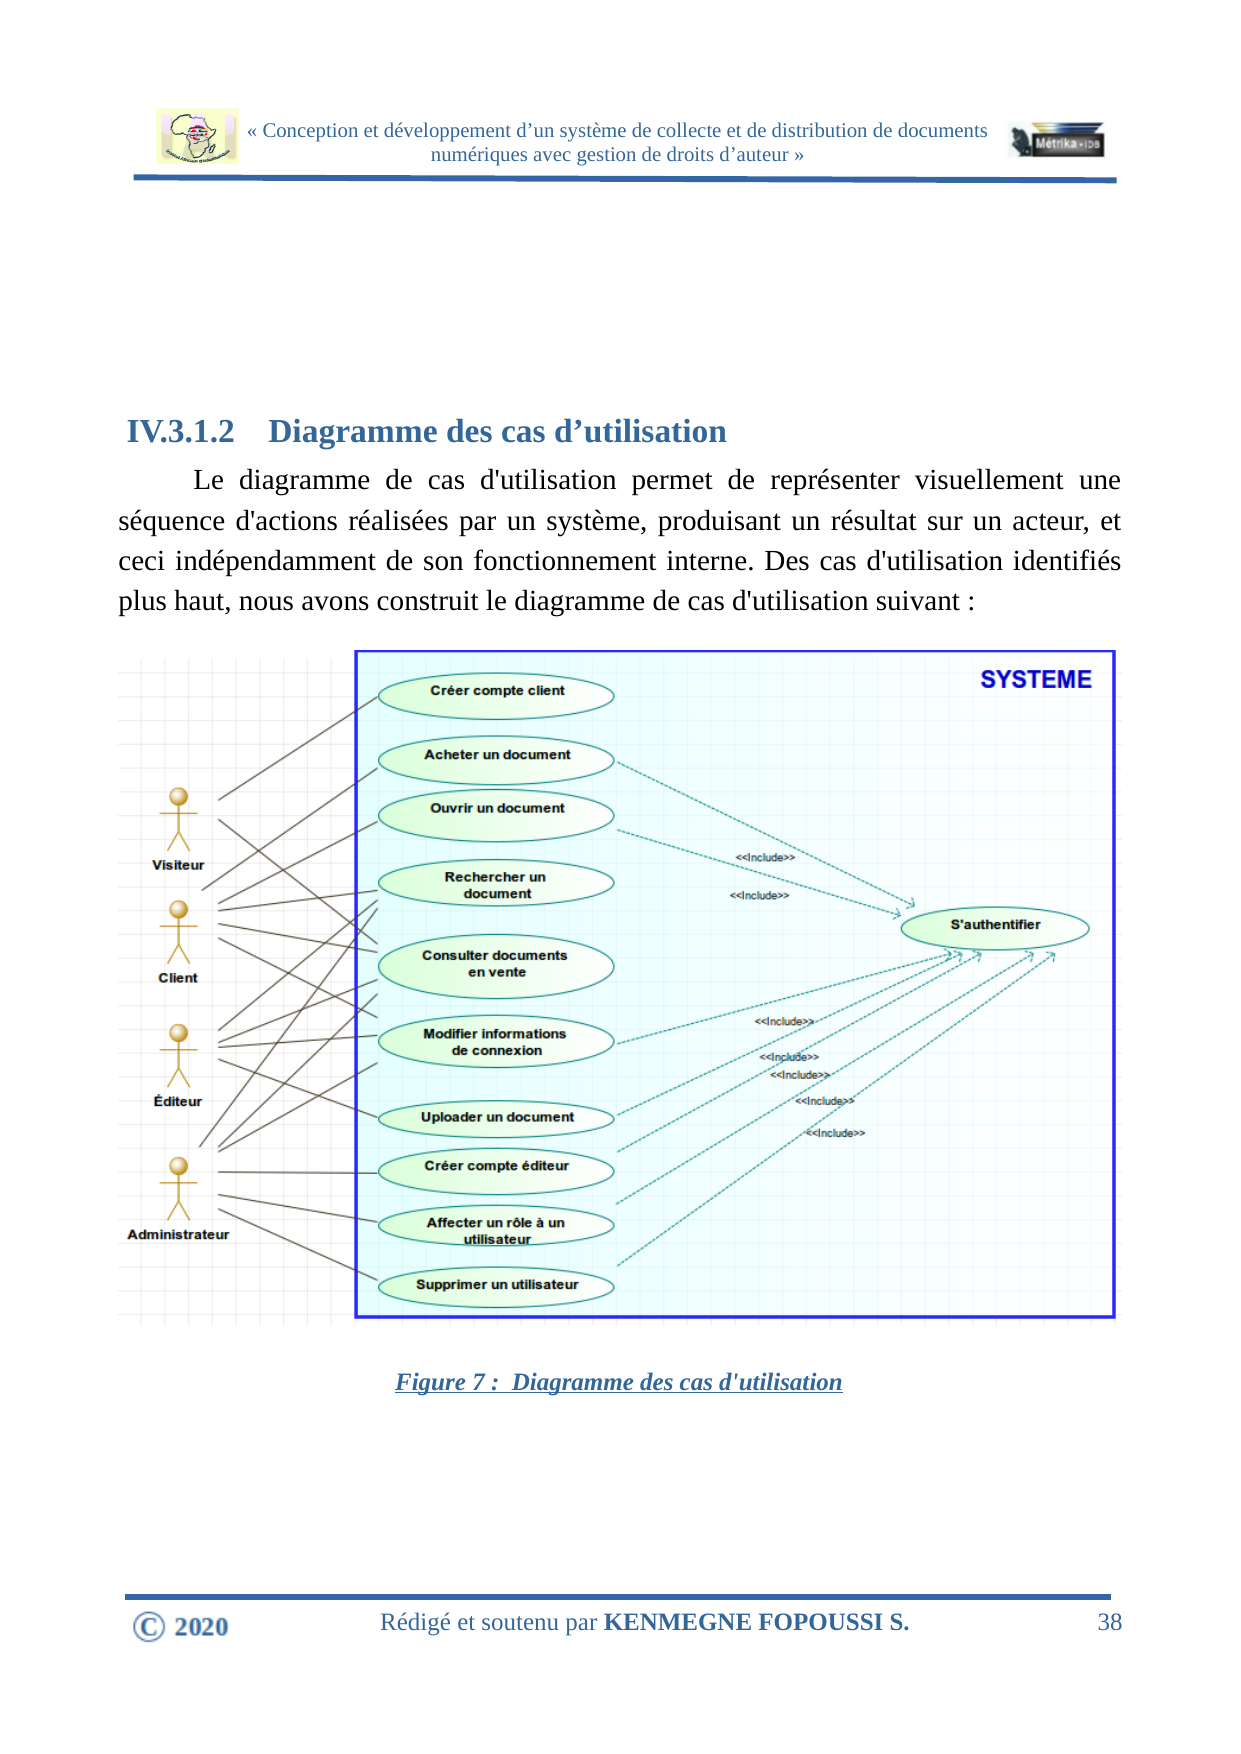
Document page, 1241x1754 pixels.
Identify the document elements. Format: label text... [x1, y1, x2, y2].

subtitle Diagramme des cas d’utilisation [118, 411, 1122, 450]
picture [118, 650, 1123, 1326]
text Figure 7 : Diagramme des cas d'utilisation [118, 1367, 1122, 1396]
picture [154, 107, 241, 166]
text Le diagramme de cas d'utilisation permet de représenter visuellement une séquence d'actions réalisées par un système, produisant un résultat sur un acteur, et ceci indépendamment de son fonctionnement interne. Des cas d'utilisation identifiés plus haut, nous avons construit le diagramme de cas d'utilisation suivant : [118, 462, 1122, 617]
picture [1003, 116, 1109, 160]
picture [126, 1604, 231, 1647]
